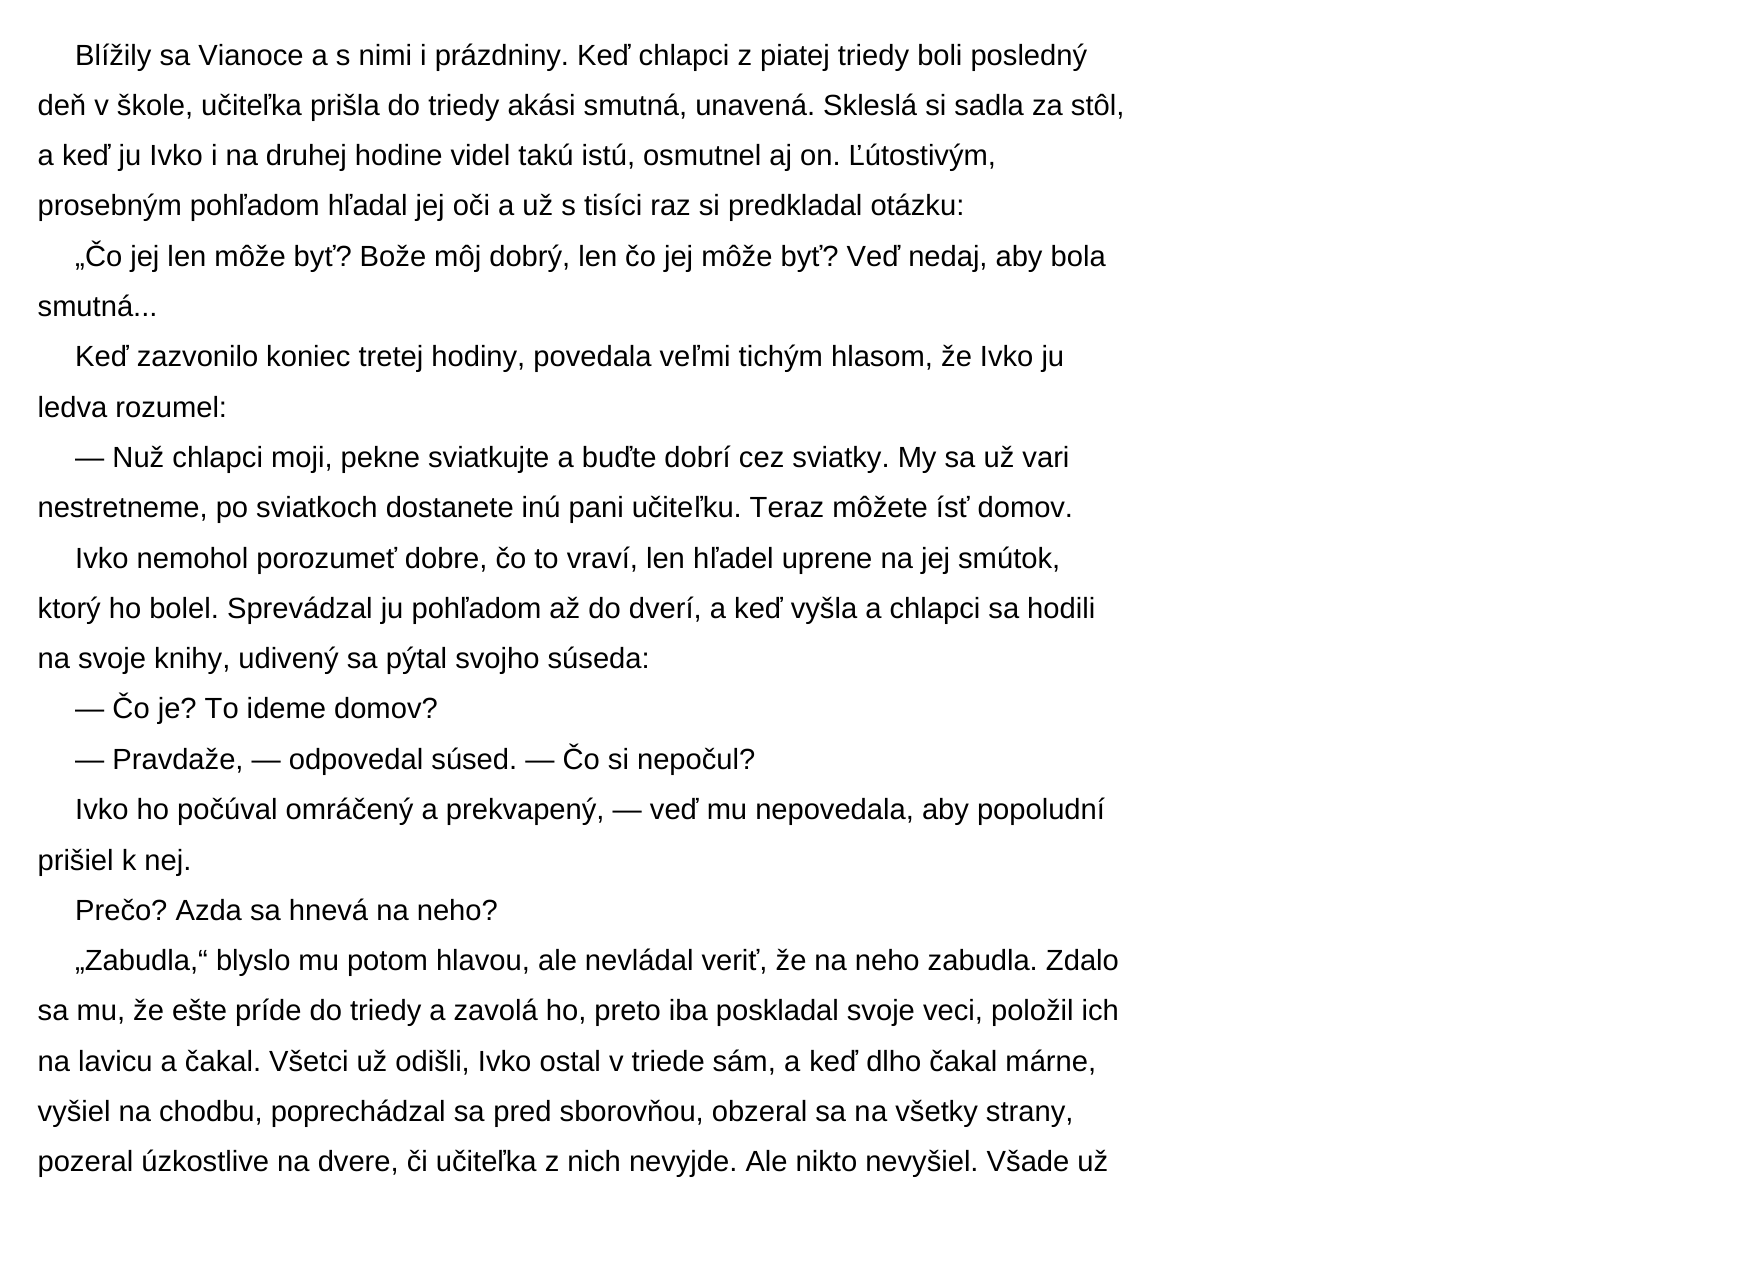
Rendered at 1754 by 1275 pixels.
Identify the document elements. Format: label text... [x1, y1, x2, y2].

text — Pravdaže, — odpovedal súsed. — Čo si nepočul? [37, 742, 1130, 775]
text Blížily sa Vianoce a s nimi i prázdniny. Keď chlapci z piatej triedy boli posledný deň v škole, učiteľka prišla do triedy akási smutná, unavená. Skleslá si sadla za stôl, a keď ju Ivko i na druhej hodine videl takú istú, osmutnel aj on. Ľútostivým, prosebným pohľadom hľadal jej oči a už s tisíci raz si predkladal otázku: [37, 37, 1130, 222]
text — Čo je? To ideme domov? [37, 692, 1130, 725]
text Ivko ho počúval omráčený a prekvapený, — veď mu nepovedala, aby popoludní prišiel k nej. [37, 792, 1130, 876]
text Prečo? Azda sa hnevá na neho? [37, 893, 1130, 926]
text „Zabudla,“ blyslo mu potom hlavou, ale nevládal veriť, že na neho zabudla. Zdalo sa mu, že ešte príde do triedy a zavolá ho, preto iba poskladal svoje veci, položil ich na lavicu a čakal. Všetci už odišli, Ivko ostal v triede sám, a keď dlho čakal márne, vyšiel na chodbu, poprechádzal sa pred sborovňou, obzeral sa na všetky strany, pozeral úzkostlive na dvere, či učiteľka z nich nevyjde. Ale nikto nevyšiel. Všade už [37, 943, 1130, 1178]
text — Nuž chlapci moji, pekne sviatkujte a buďte dobrí cez sviatky. My sa už vari nestretneme, po sviatkoch dostanete inú pani učiteľku. Teraz môžete ísť domov. [37, 440, 1130, 524]
text Keď zazvonilo koniec tretej hodiny, povedala veľmi tichým hlasom, že Ivko ju ledva rozumel: [37, 339, 1130, 423]
text Ivko nemohol porozumeť dobre, čo to vraví, len hľadel uprene na jej smútok, ktorý ho bolel. Sprevádzal ju pohľadom až do dverí, a keď vyšla a chlapci sa hodili na svoje knihy, udivený sa pýtal svojho súseda: [37, 541, 1130, 675]
text „Čo jej len môže byť? Bože môj dobrý, len čo jej môže byť? Veď nedaj, aby bola smutná... [37, 239, 1130, 323]
